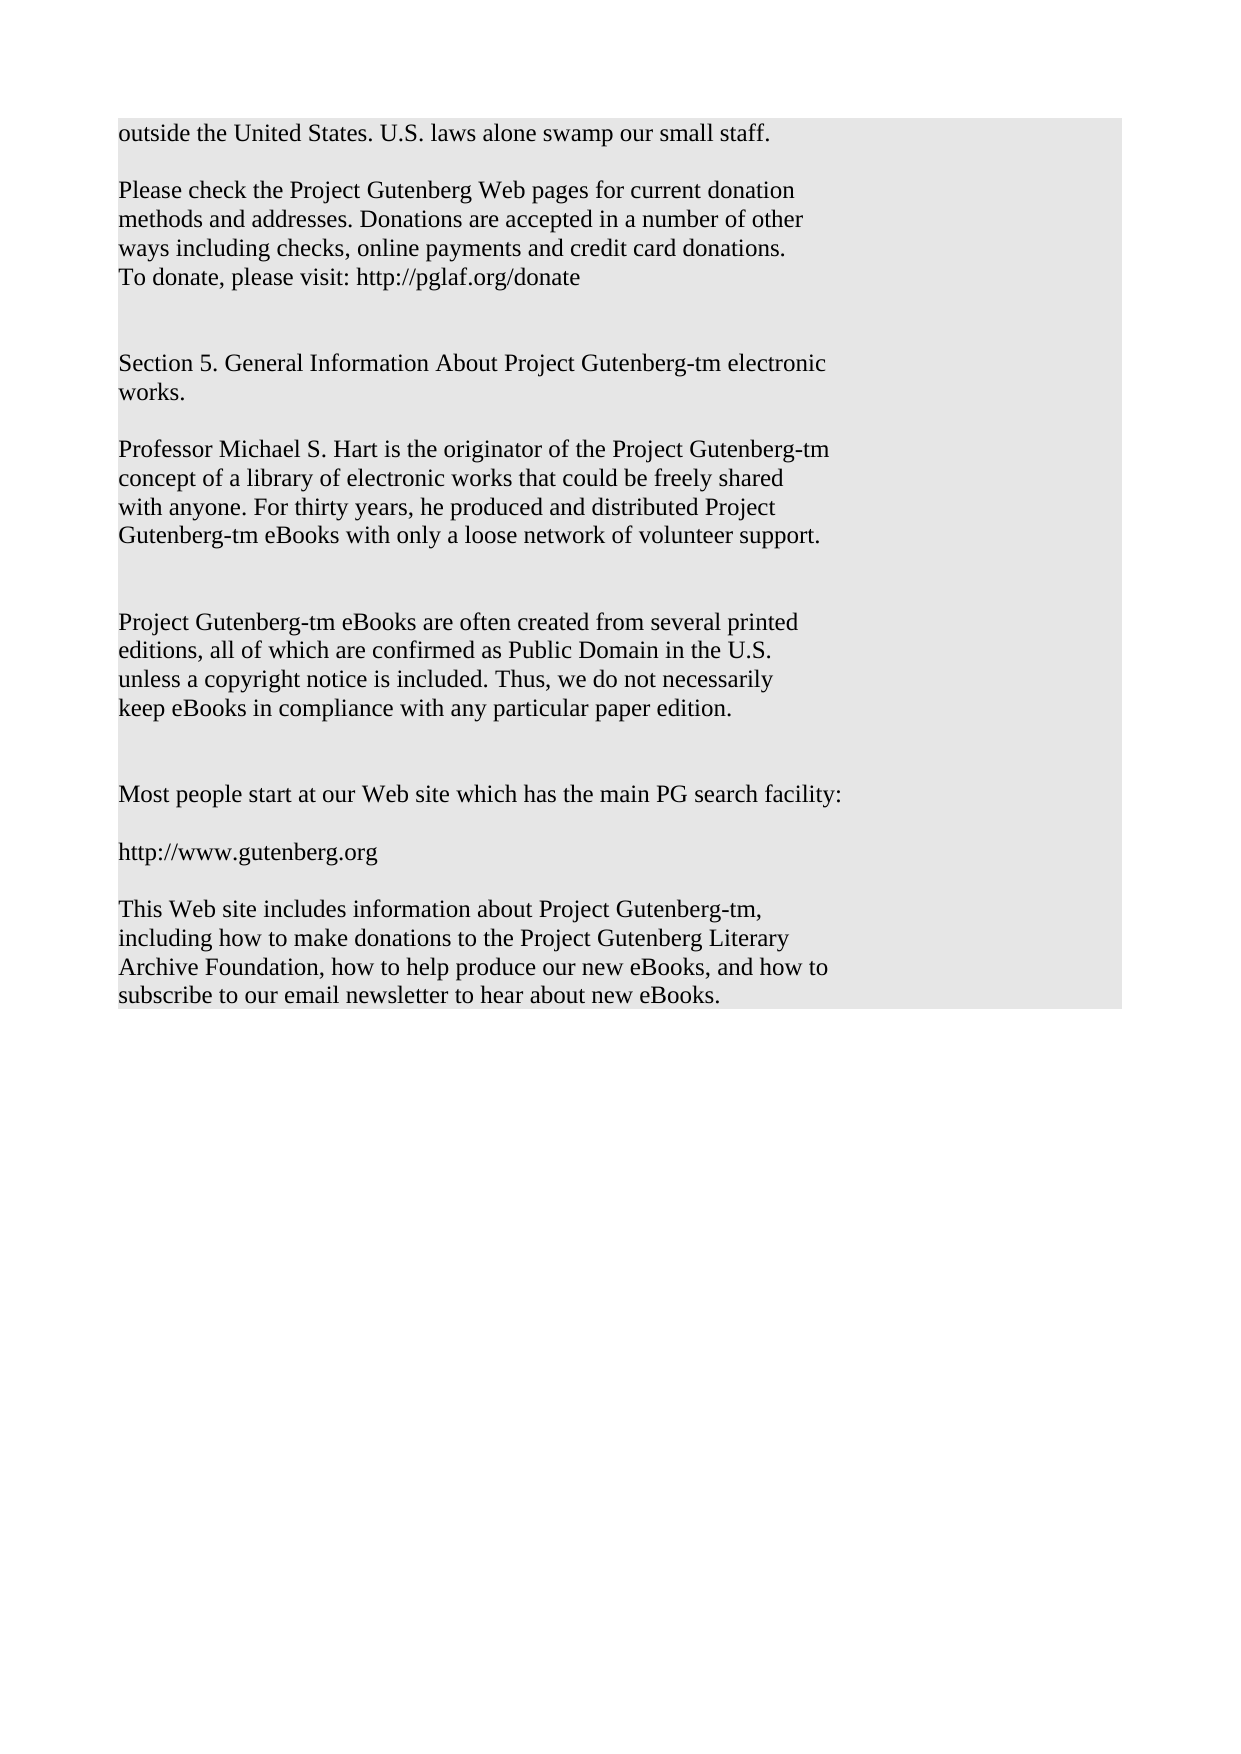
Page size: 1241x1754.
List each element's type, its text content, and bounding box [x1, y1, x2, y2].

text This Web site includes information about Project Gutenberg-tm, [118, 894, 1122, 923]
text To donate, please visit: http://pglaf.org/donate [118, 262, 1122, 291]
text Gutenberg-tm eBooks with only a loose network of volunteer support. [118, 521, 1122, 549]
text Project Gutenberg-tm eBooks are often created from several printed [118, 607, 1122, 636]
text keep eBooks in compliance with any particular paper edition. [118, 693, 1122, 722]
text subscribe to our email newsletter to hear about new eBooks. [118, 981, 1122, 1009]
text http://www.gutenberg.org [118, 837, 1122, 866]
text methods and addresses. Donations are accepted in a number of other [118, 204, 1122, 233]
text editions, all of which are confirmed as Public Domain in the U.S. [118, 636, 1122, 664]
text concept of a library of electronic works that could be freely shared [118, 463, 1122, 492]
text outside the United States. U.S. laws alone swamp our small staff. [118, 118, 1122, 147]
text Please check the Project Gutenberg Web pages for current donation [118, 176, 1122, 204]
text ways including checks, online payments and credit card donations. [118, 233, 1122, 262]
text Archive Foundation, how to help produce our new eBooks, and how to [118, 952, 1122, 981]
text works. [118, 377, 1122, 406]
text with anyone. For thirty years, he produced and distributed Project [118, 492, 1122, 521]
text Section 5. General Information About Project Gutenberg-tm electronic [118, 348, 1122, 377]
text including how to make donations to the Project Gutenberg Literary [118, 923, 1122, 952]
text Professor Michael S. Hart is the originator of the Project Gutenberg-tm [118, 434, 1122, 463]
text Most people start at our Web site which has the main PG search facility: [118, 779, 1122, 808]
text unless a copyright notice is included. Thus, we do not necessarily [118, 664, 1122, 693]
